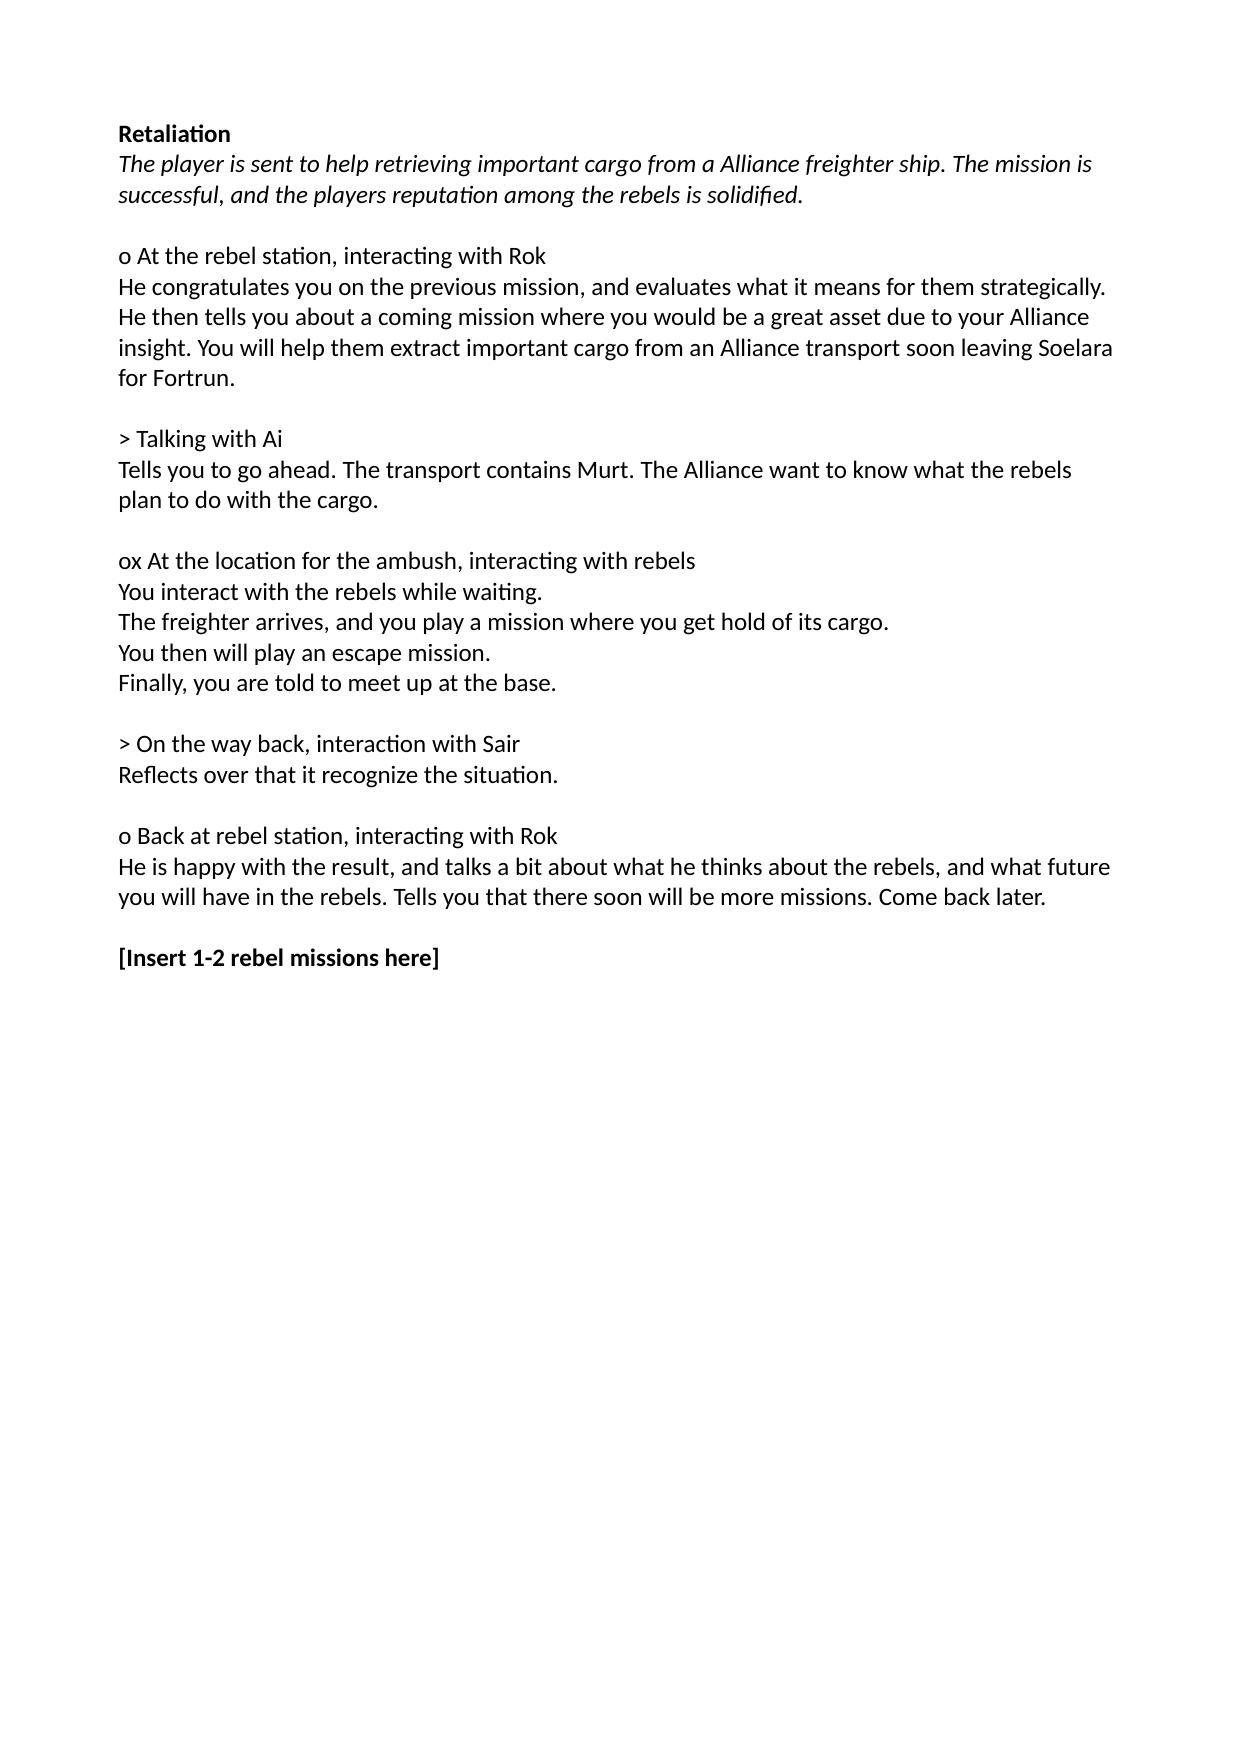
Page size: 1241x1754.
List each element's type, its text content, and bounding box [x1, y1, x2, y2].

text Reflects over that it recognize the situation. [118, 759, 1122, 789]
text Retaliation [118, 118, 1122, 149]
text You interact with the rebels while waiting. [118, 576, 1122, 606]
text Tells you to go ahead. The transport contains Murt. The Alliance want to know what the rebels plan to do with the cargo. [118, 454, 1122, 515]
text o At the rebel station, interacting with Rok [118, 240, 1122, 271]
text o Back at rebel station, interacting with Rok [118, 820, 1122, 851]
text The freighter arrives, and you play a mission where you get hold of its cargo. [118, 606, 1122, 637]
text > Talking with Ai [118, 423, 1122, 454]
text Finally, you are told to meet up at the base. [118, 667, 1122, 698]
text He is happy with the result, and talks a bit about what he thinks about the rebels, and what future you will have in the rebels. Tells you that there soon will be more missions. Come back later. [118, 851, 1122, 912]
text He congratulates you on the previous mission, and evaluates what it means for them strategically. He then tells you about a coming mission where you would be a great asset due to your Alliance insight. You will help them extract important cargo from an Alliance transport soon leaving Soelara for Fortrun. [118, 271, 1122, 393]
text [Insert 1-2 rebel missions here] [118, 942, 1122, 973]
text You then will play an escape mission. [118, 637, 1122, 667]
text successful, and the players reputation among the rebels is solidified. [118, 179, 1122, 210]
text The player is sent to help retrieving important cargo from a Alliance freighter ship. The mission is [118, 149, 1122, 179]
text ox At the location for the ambush, interacting with rebels [118, 545, 1122, 576]
text > On the way back, interaction with Sair [118, 728, 1122, 759]
